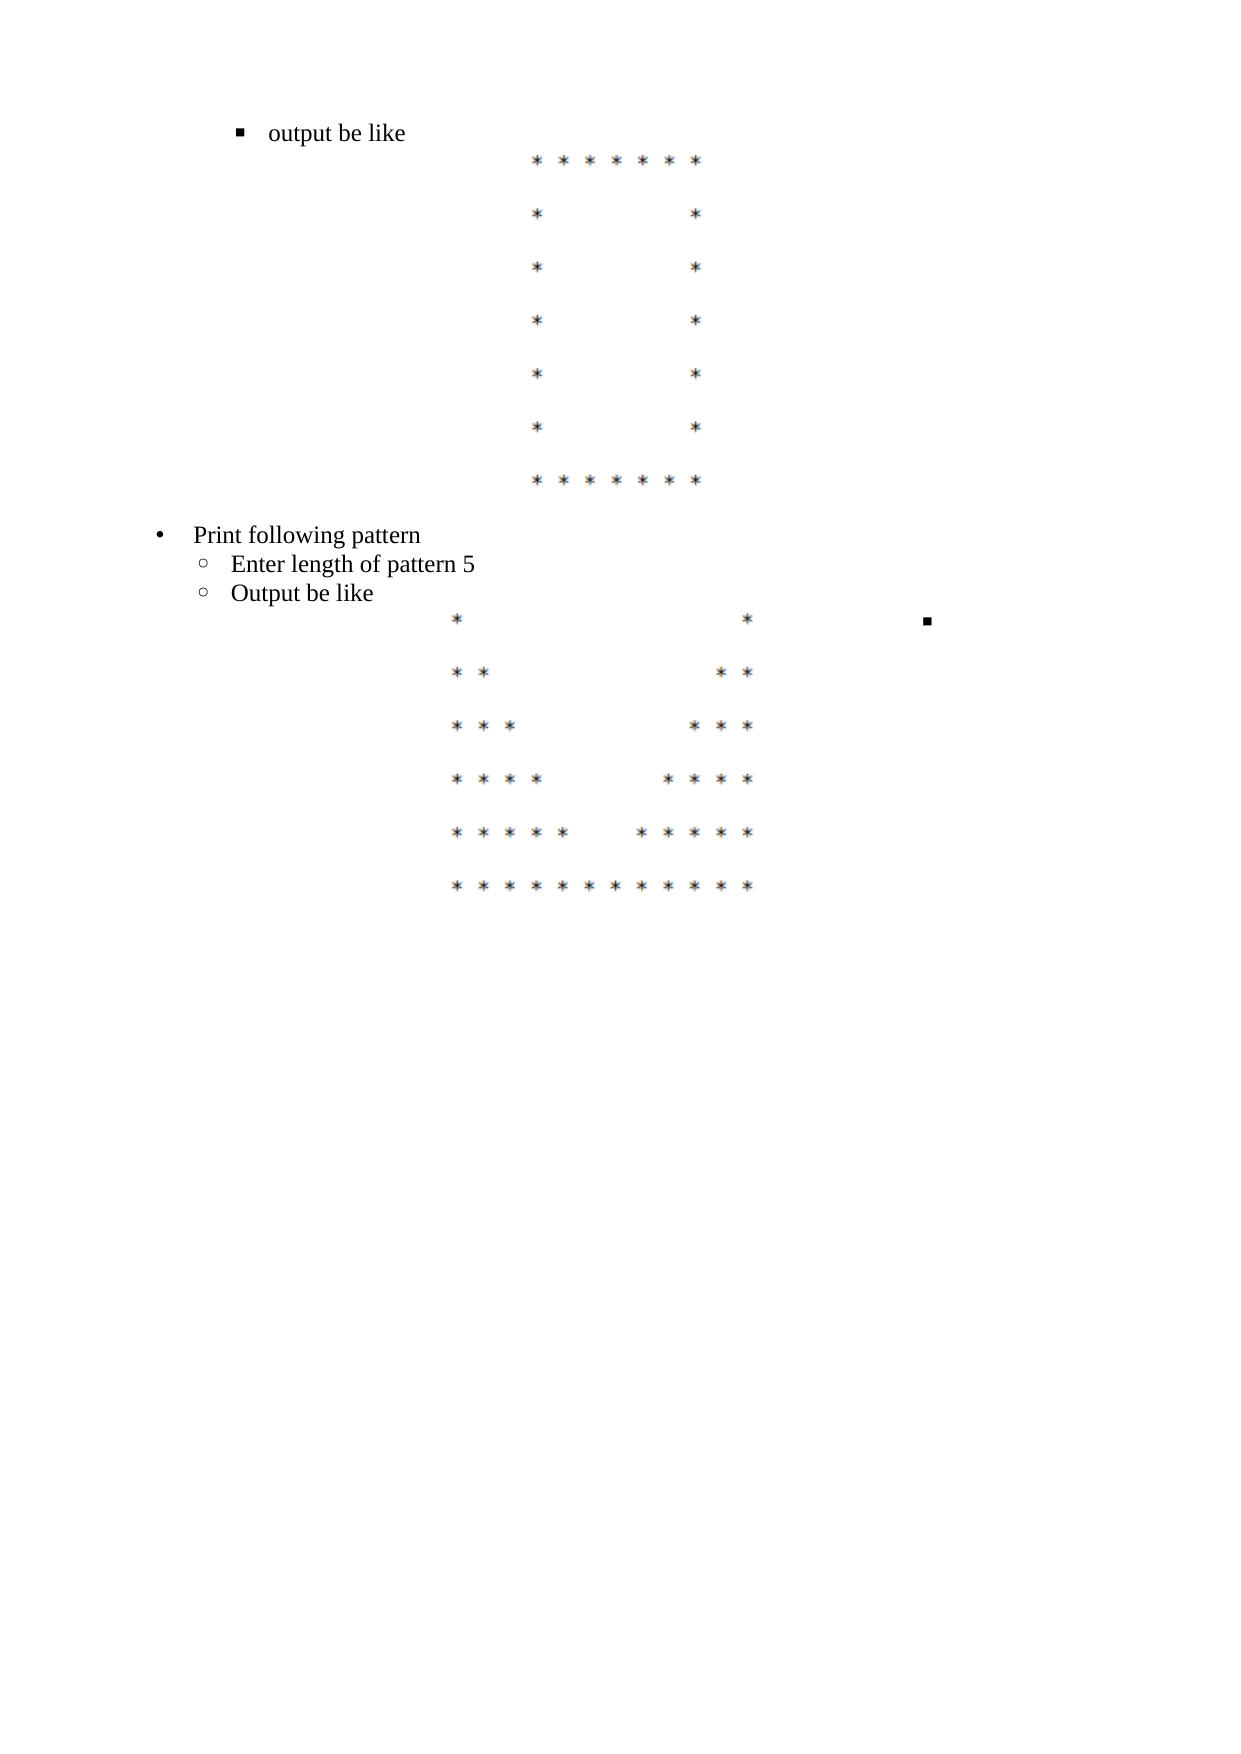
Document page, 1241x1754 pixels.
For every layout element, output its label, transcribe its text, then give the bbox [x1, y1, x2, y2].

list Output be like [193, 578, 1122, 607]
list output be like [231, 118, 1122, 147]
picture [435, 606, 806, 942]
list Print following pattern [156, 521, 1122, 549]
list Enter length of pattern 5 [193, 549, 1122, 578]
picture [512, 146, 728, 519]
